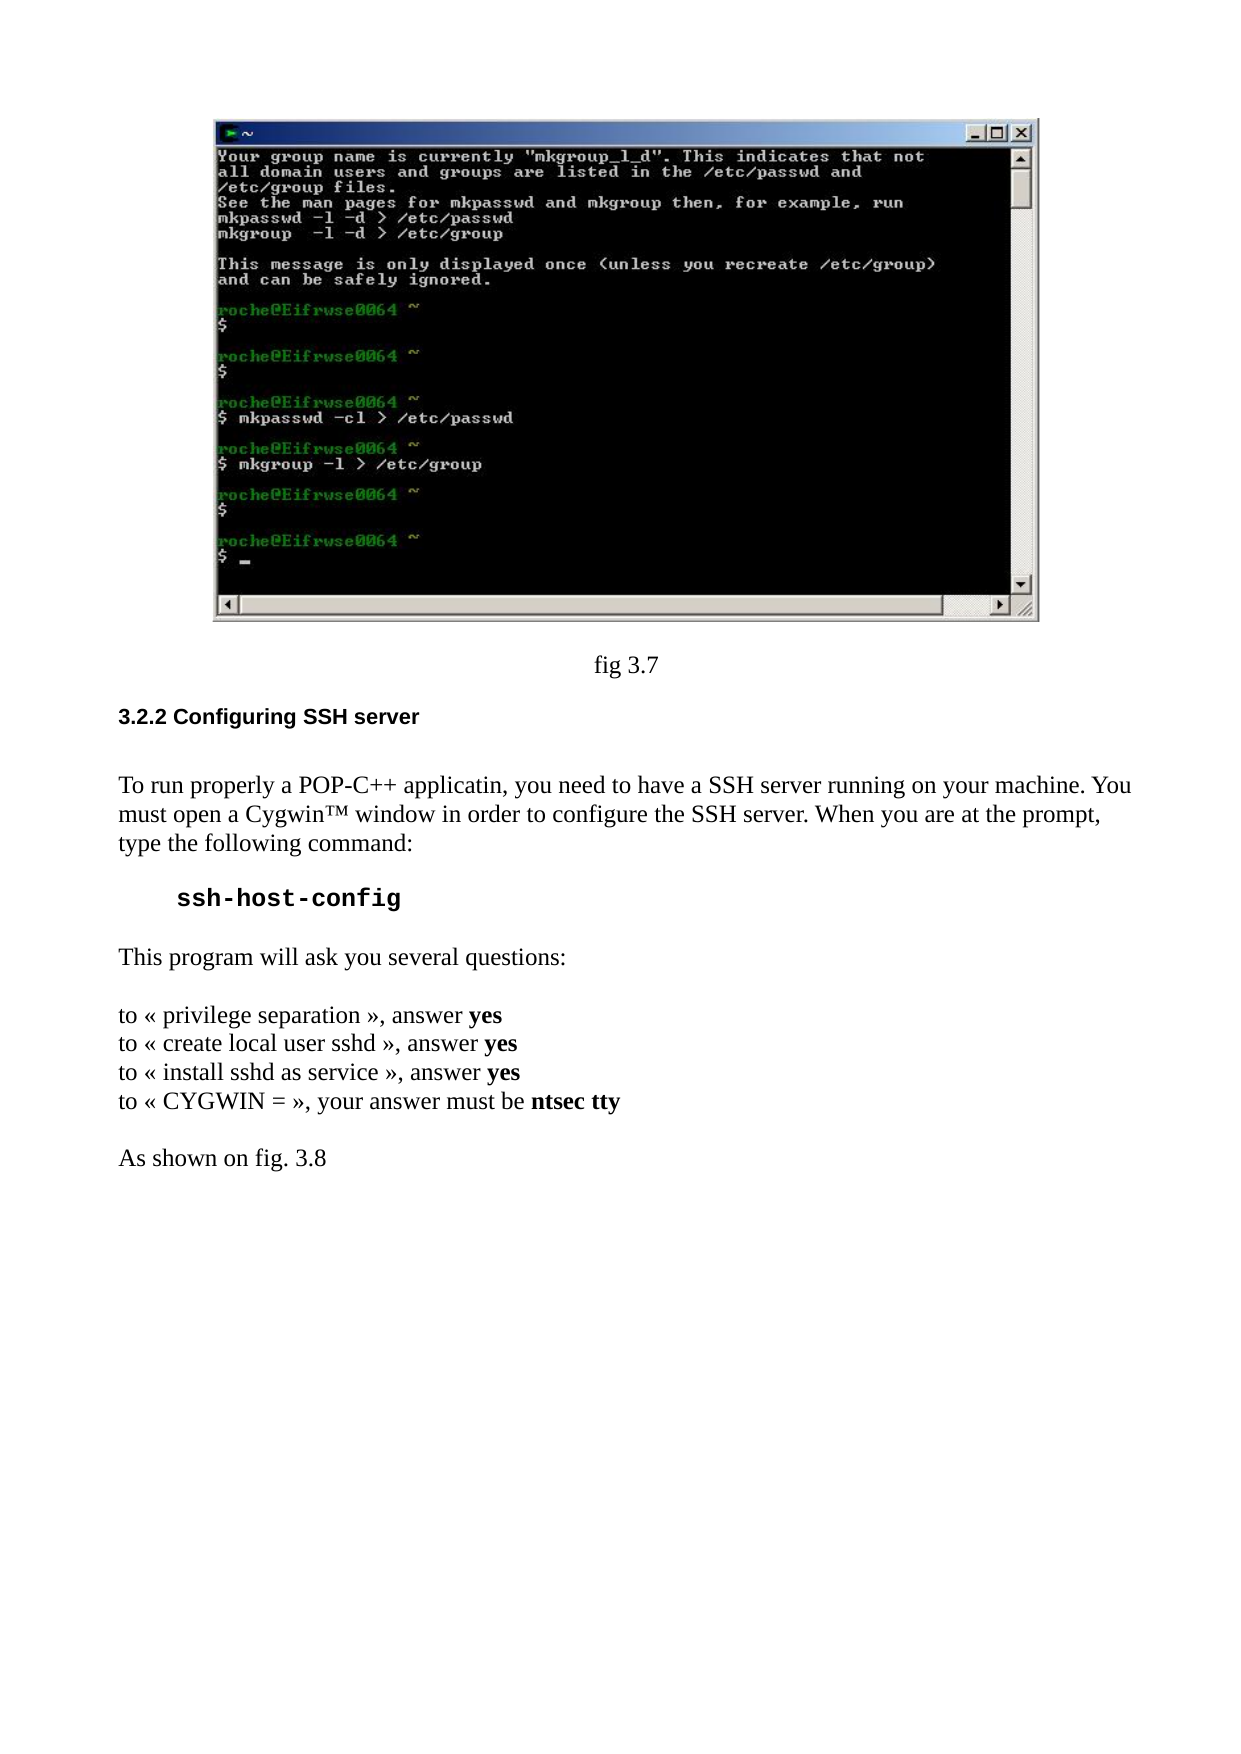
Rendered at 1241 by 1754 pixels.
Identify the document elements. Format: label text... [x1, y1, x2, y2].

text to « privilege separation », answer yes [118, 1000, 1134, 1028]
text As shown on fig. 3.8 [118, 1143, 1134, 1172]
text To run properly a POP-C++ applicatin, you need to have a SSH server running on your machine. You must open a Cygwin™ window in order to configure the SSH server. When you are at the prompt, type the following command: [118, 770, 1134, 856]
text ssh-host-config [176, 885, 1134, 913]
picture [212, 118, 1040, 622]
text to « CYGWIN = », your answer must be ntsec tty [118, 1086, 1134, 1115]
text fig 3.7 [118, 650, 1134, 679]
subtitle 3.2.2 Configuring SSH server [118, 704, 1134, 729]
text to « create local user sshd », answer yes [118, 1028, 1134, 1057]
text to « install sshd as service », answer yes [118, 1057, 1134, 1086]
text This program will ask you several questions: [118, 942, 1134, 971]
